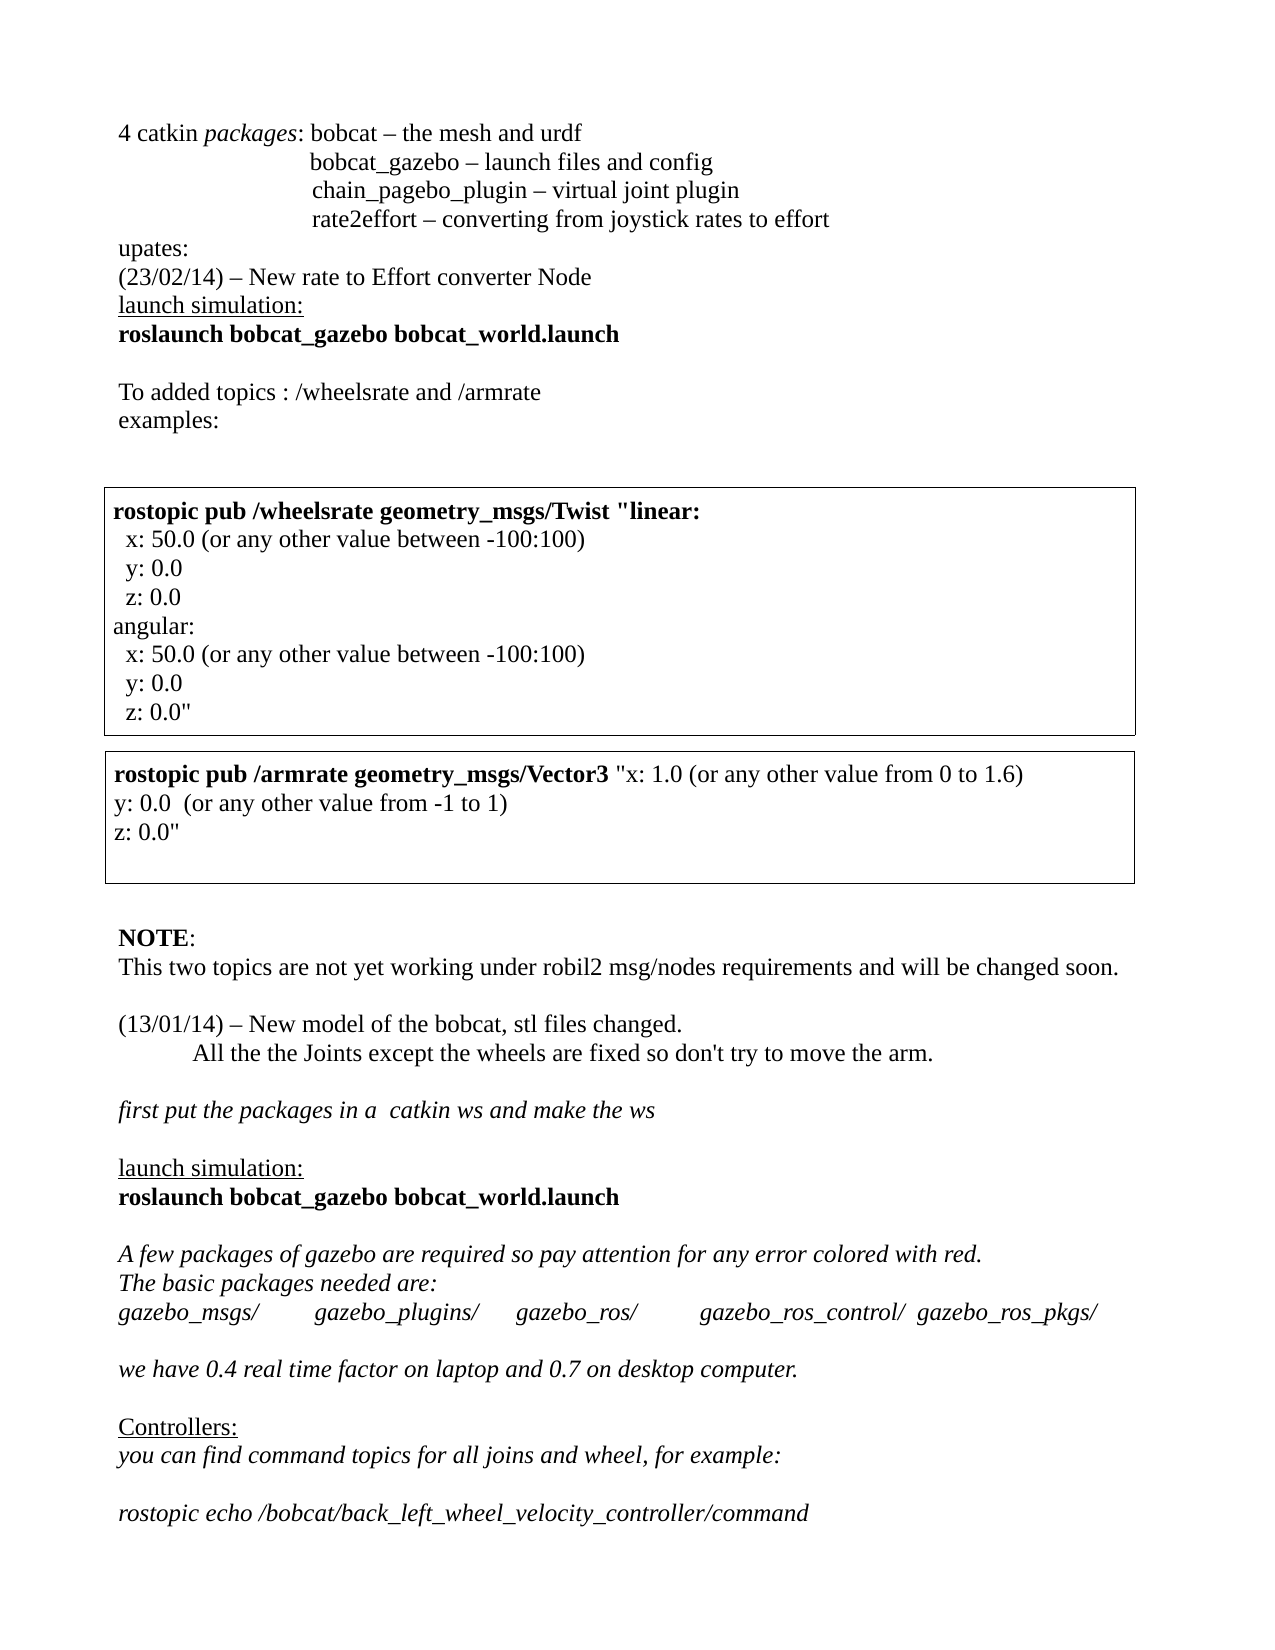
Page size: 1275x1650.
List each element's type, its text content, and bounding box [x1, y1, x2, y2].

text x: 50.0 (or any other value between -100:100) [113, 639, 1126, 668]
text rate2effort – converting from joystick rates to effort [118, 204, 1157, 233]
text first put the packages in a catkin ws and make the ws [118, 1096, 1157, 1124]
text we have 0.4 real time factor on laptop and 0.7 on desktop computer. [118, 1354, 1157, 1383]
text roslaunch bobcat_gazebo bobcat_world.launch [118, 1182, 1157, 1211]
text This two topics are not yet working under robil2 msg/nodes requirements and will be changed soon. [118, 952, 1157, 981]
text z: 0.0" [114, 817, 1125, 846]
text y: 0.0 [113, 553, 1126, 582]
text rostopic pub /armrate geometry_msgs/Vector3 "x: 1.0 (or any other value from 0 to 1.6) [114, 759, 1125, 788]
text launch simulation: [118, 291, 1157, 319]
text rostopic echo /bobcat/back_left_wheel_velocity_controller/command [118, 1498, 1157, 1527]
text chain_pagebo_plugin – virtual joint plugin [118, 176, 1157, 204]
text (23/02/14) – New rate to Effort converter Node [118, 262, 1157, 291]
text roslaunch bobcat_gazebo bobcat_world.launch [118, 319, 1157, 348]
text angular: [113, 611, 1126, 639]
text z: 0.0" [113, 697, 1126, 726]
text 4 catkin packages: bobcat – the mesh and urdf [118, 118, 1157, 147]
text All the the Joints except the wheels are fixed so don't try to move the arm. [118, 1038, 1157, 1067]
text y: 0.0 (or any other value from -1 to 1) [114, 788, 1125, 817]
text x: 50.0 (or any other value between -100:100) [113, 524, 1126, 553]
text NOTE: [118, 923, 1157, 952]
text z: 0.0 [113, 582, 1126, 611]
text The basic packages needed are: [118, 1268, 1157, 1297]
text examples: [118, 406, 1157, 434]
text rostopic pub /wheelsrate geometry_msgs/Twist "linear: [113, 496, 1126, 524]
text y: 0.0 [113, 668, 1126, 697]
text Controllers: [118, 1412, 1157, 1441]
text (13/01/14) – New model of the bobcat, stl files changed. [118, 1009, 1157, 1038]
text you can find command topics for all joins and wheel, for example: [118, 1441, 1157, 1469]
text To added topics : /wheelsrate and /armrate [118, 377, 1157, 406]
text gazebo_msgs/ gazebo_plugins/ gazebo_ros/ gazebo_ros_control/ gazebo_ros_pkgs/ [118, 1297, 1157, 1326]
text launch simulation: [118, 1153, 1157, 1182]
text bobcat_gazebo – launch files and config [118, 147, 1157, 176]
text A few packages of gazebo are required so pay attention for any error colored with red. [118, 1239, 1157, 1268]
text upates: [118, 233, 1157, 262]
